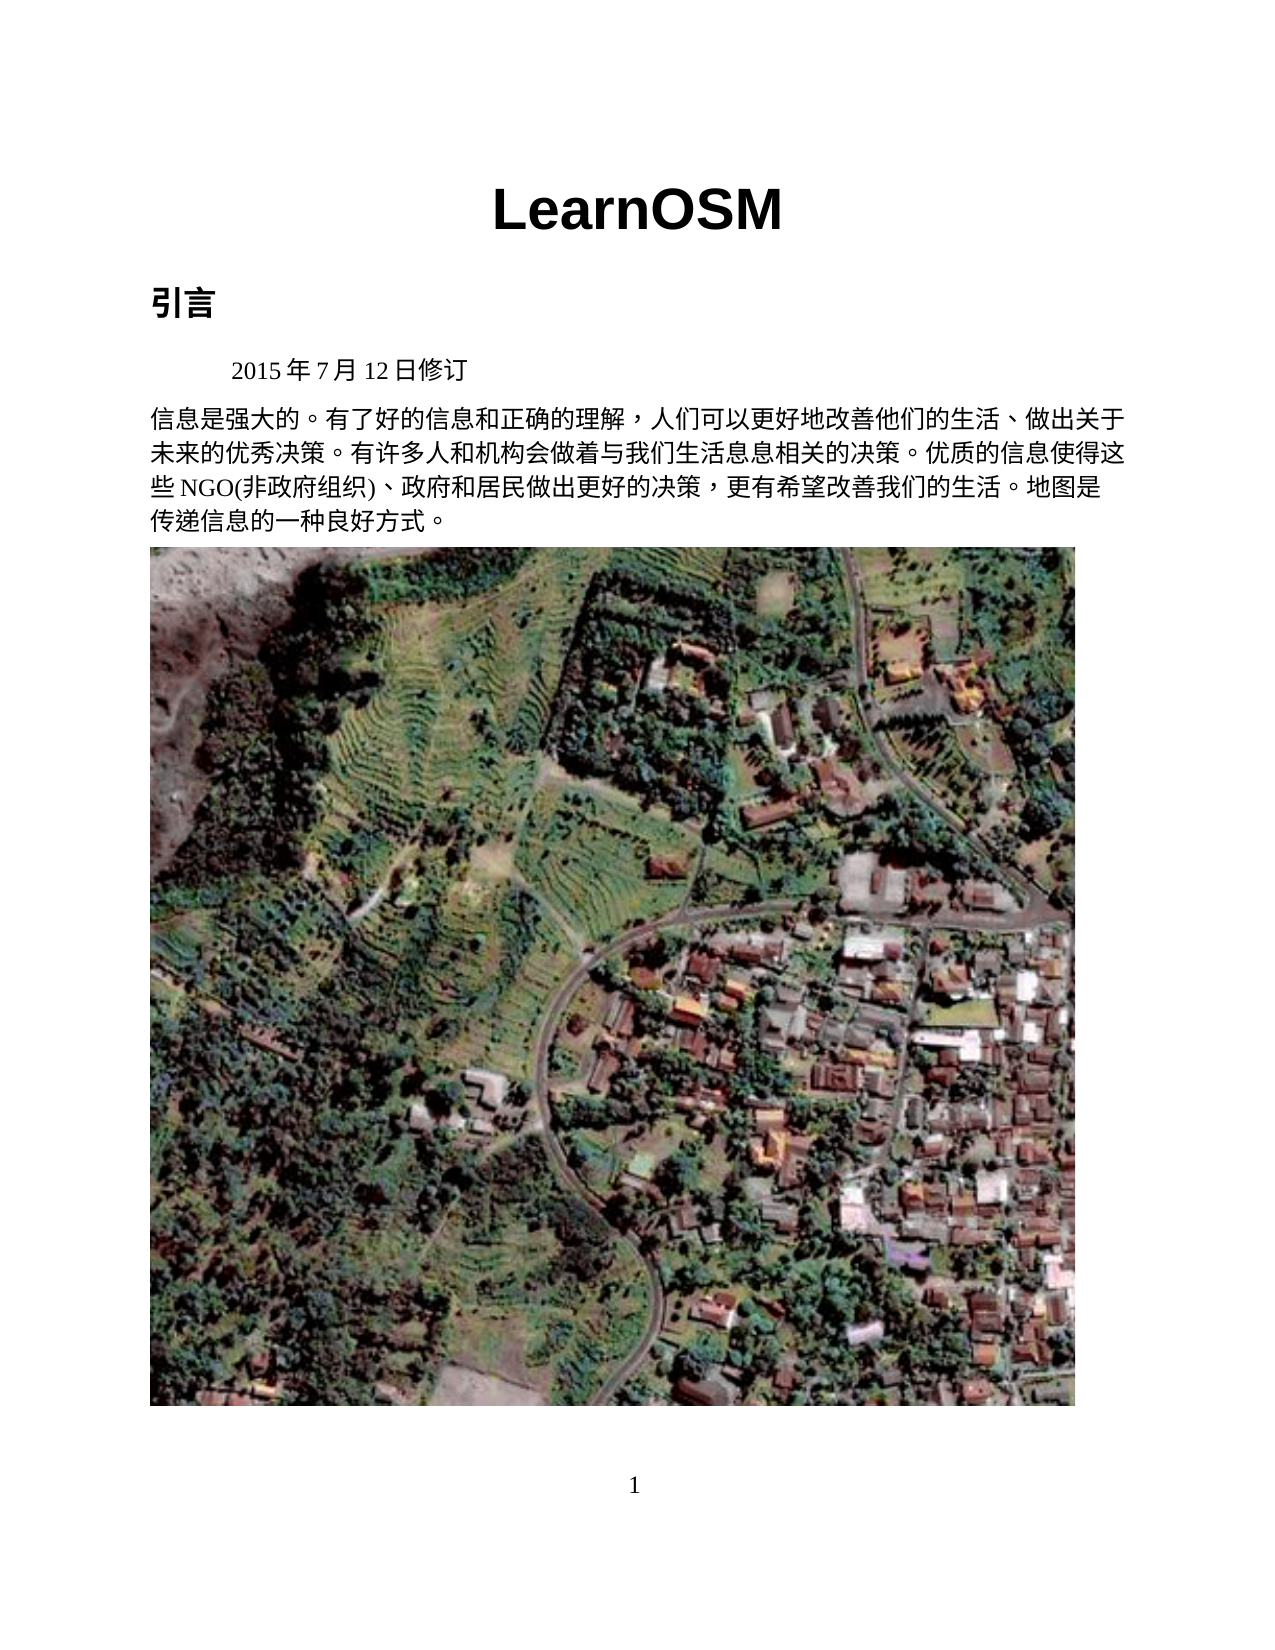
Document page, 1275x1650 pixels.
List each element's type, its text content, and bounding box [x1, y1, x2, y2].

picture [150, 547, 1075, 1406]
subtitle 引言 [150, 279, 1125, 325]
text 信息是强大的。有了好的信息和正确的理解，人们可以更好地改善他们的生活、做出关于未来的优秀决策。有许多人和机构会做着与我们生活息息相关的决策。优质的信息使得这些NGO(非政府组织)、政府和居民做出更好的决策，更有希望改善我们的生活。地图是传递信息的一种良好方式。 [150, 402, 1125, 538]
title LearnOSM [150, 175, 1125, 242]
text 2015年7月12日修订 [225, 353, 1125, 387]
